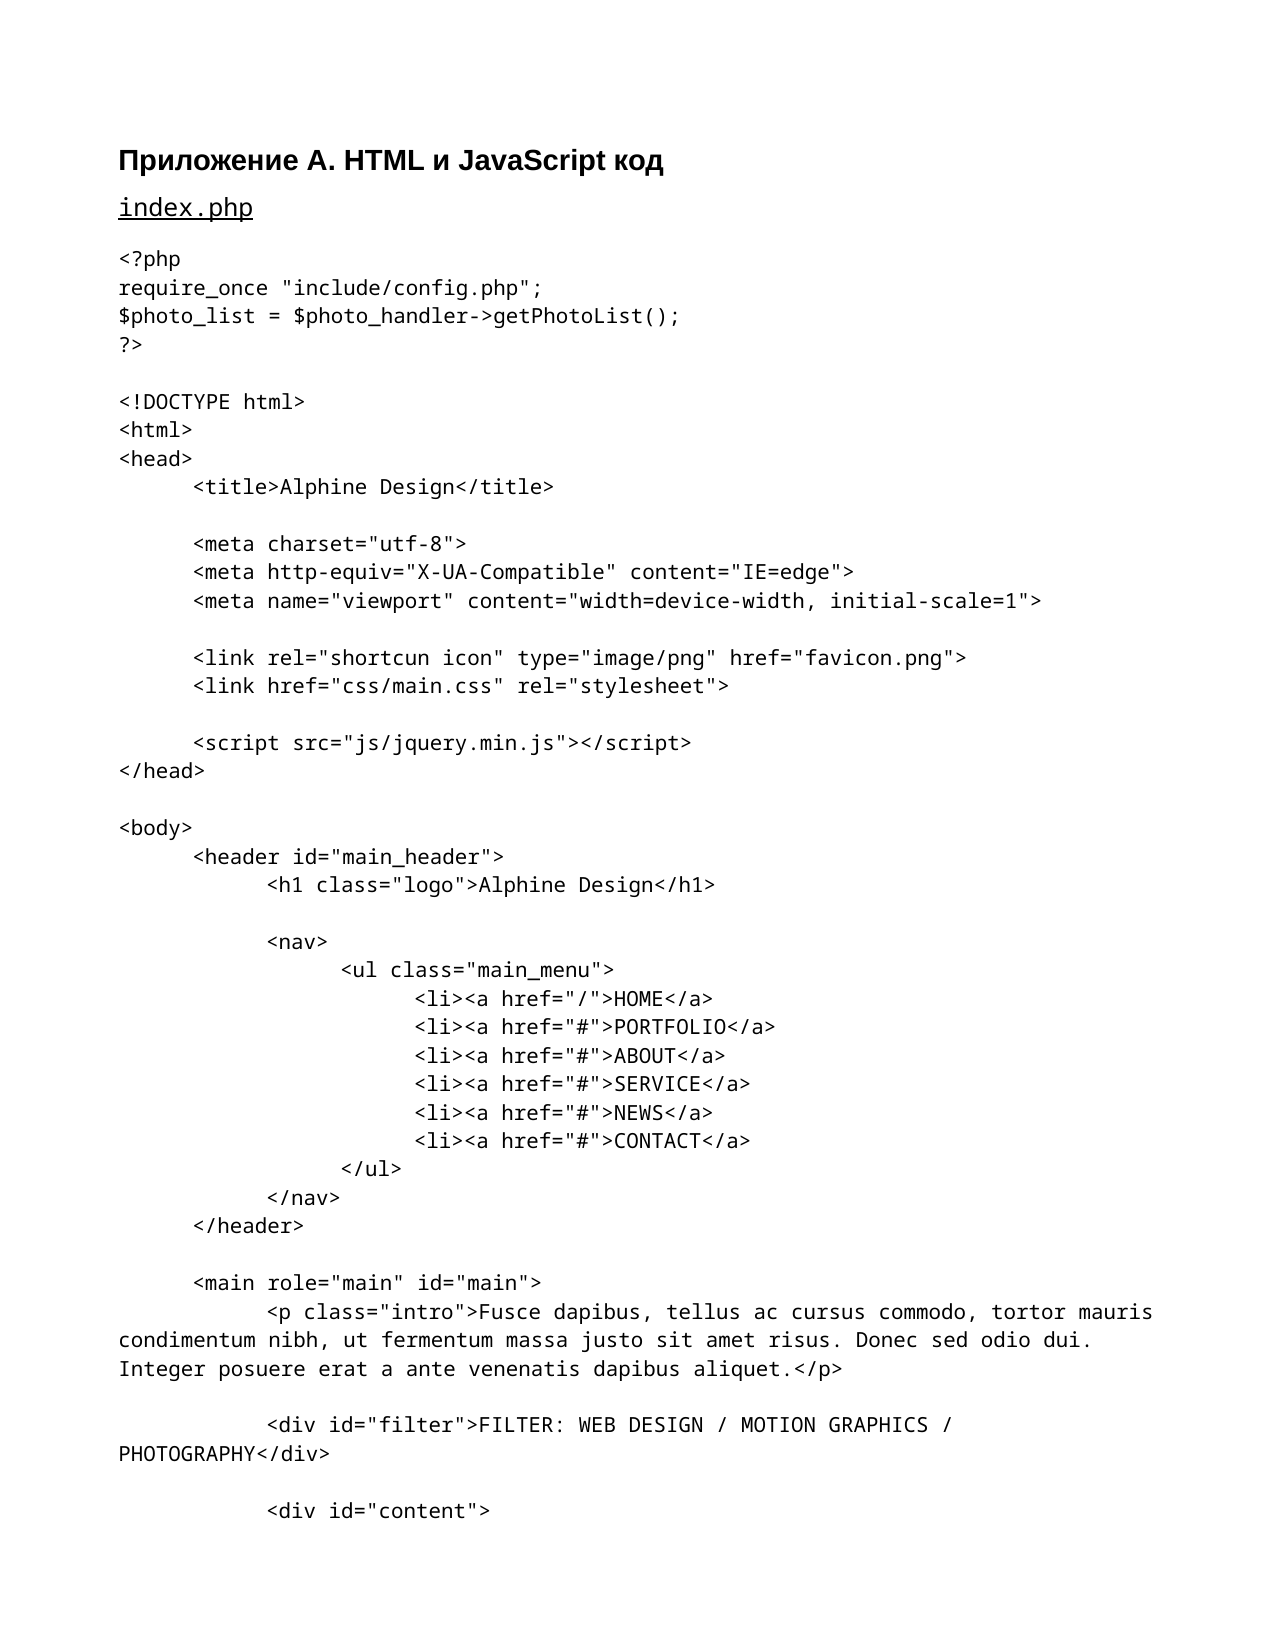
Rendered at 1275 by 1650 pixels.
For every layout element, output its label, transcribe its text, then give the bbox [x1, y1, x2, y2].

text <li><a href="/">HOME</a> [118, 984, 1157, 1012]
text </nav> [118, 1183, 1157, 1211]
text <li><a href="#">ABOUT</a> [118, 1041, 1157, 1069]
text </header> [118, 1211, 1157, 1240]
text <meta charset="utf-8"> [118, 529, 1157, 557]
text <ul class="main_menu"> [118, 956, 1157, 984]
text <p class="intro">Fusce dapibus, tellus ac cursus commodo, tortor mauris condimentum nibh, ut fermentum massa justo sit amet risus. Donec sed odio dui. Integer posuere erat a ante venenatis dapibus aliquet.</p> [118, 1297, 1157, 1382]
text <header id="main_header"> [118, 842, 1157, 870]
text <nav> [118, 927, 1157, 956]
text $photo_list = $photo_handler->getPhotoList(); [118, 301, 1157, 330]
text <meta name="viewport" content="width=device-width, initial-scale=1"> [118, 586, 1157, 614]
text <html> [118, 415, 1157, 444]
text index.php [118, 189, 1157, 223]
text <title>Alphine Design</title> [118, 472, 1157, 501]
text <link rel="shortcun icon" type="image/png" href="favicon.png"> [118, 643, 1157, 671]
text </head> [118, 756, 1157, 785]
text <?php [118, 244, 1157, 273]
text <li><a href="#">CONTACT</a> [118, 1126, 1157, 1154]
text <main role="main" id="main"> [118, 1268, 1157, 1297]
text <li><a href="#">SERVICE</a> [118, 1069, 1157, 1098]
text <li><a href="#">PORTFOLIO</a> [118, 1012, 1157, 1041]
text </ul> [118, 1154, 1157, 1183]
text <link href="css/main.css" rel="stylesheet"> [118, 671, 1157, 699]
subtitle Приложение А. HTML и JavaScript код [118, 143, 1157, 177]
text <body> [118, 813, 1157, 842]
text ?> [118, 330, 1157, 358]
text <!DOCTYPE html> [118, 387, 1157, 415]
text <meta http-equiv="X-UA-Compatible" content="IE=edge"> [118, 557, 1157, 586]
text <li><a href="#">NEWS</a> [118, 1098, 1157, 1126]
text require_once "include/config.php"; [118, 273, 1157, 301]
text <script src="js/jquery.min.js"></script> [118, 728, 1157, 756]
text <div id="filter">FILTER: WEB DESIGN / MOTION GRAPHICS / PHOTOGRAPHY</div> [118, 1411, 1157, 1467]
text <head> [118, 444, 1157, 472]
text <div id="content"> [118, 1496, 1157, 1524]
text <h1 class="logo">Alphine Design</h1> [118, 870, 1157, 899]
